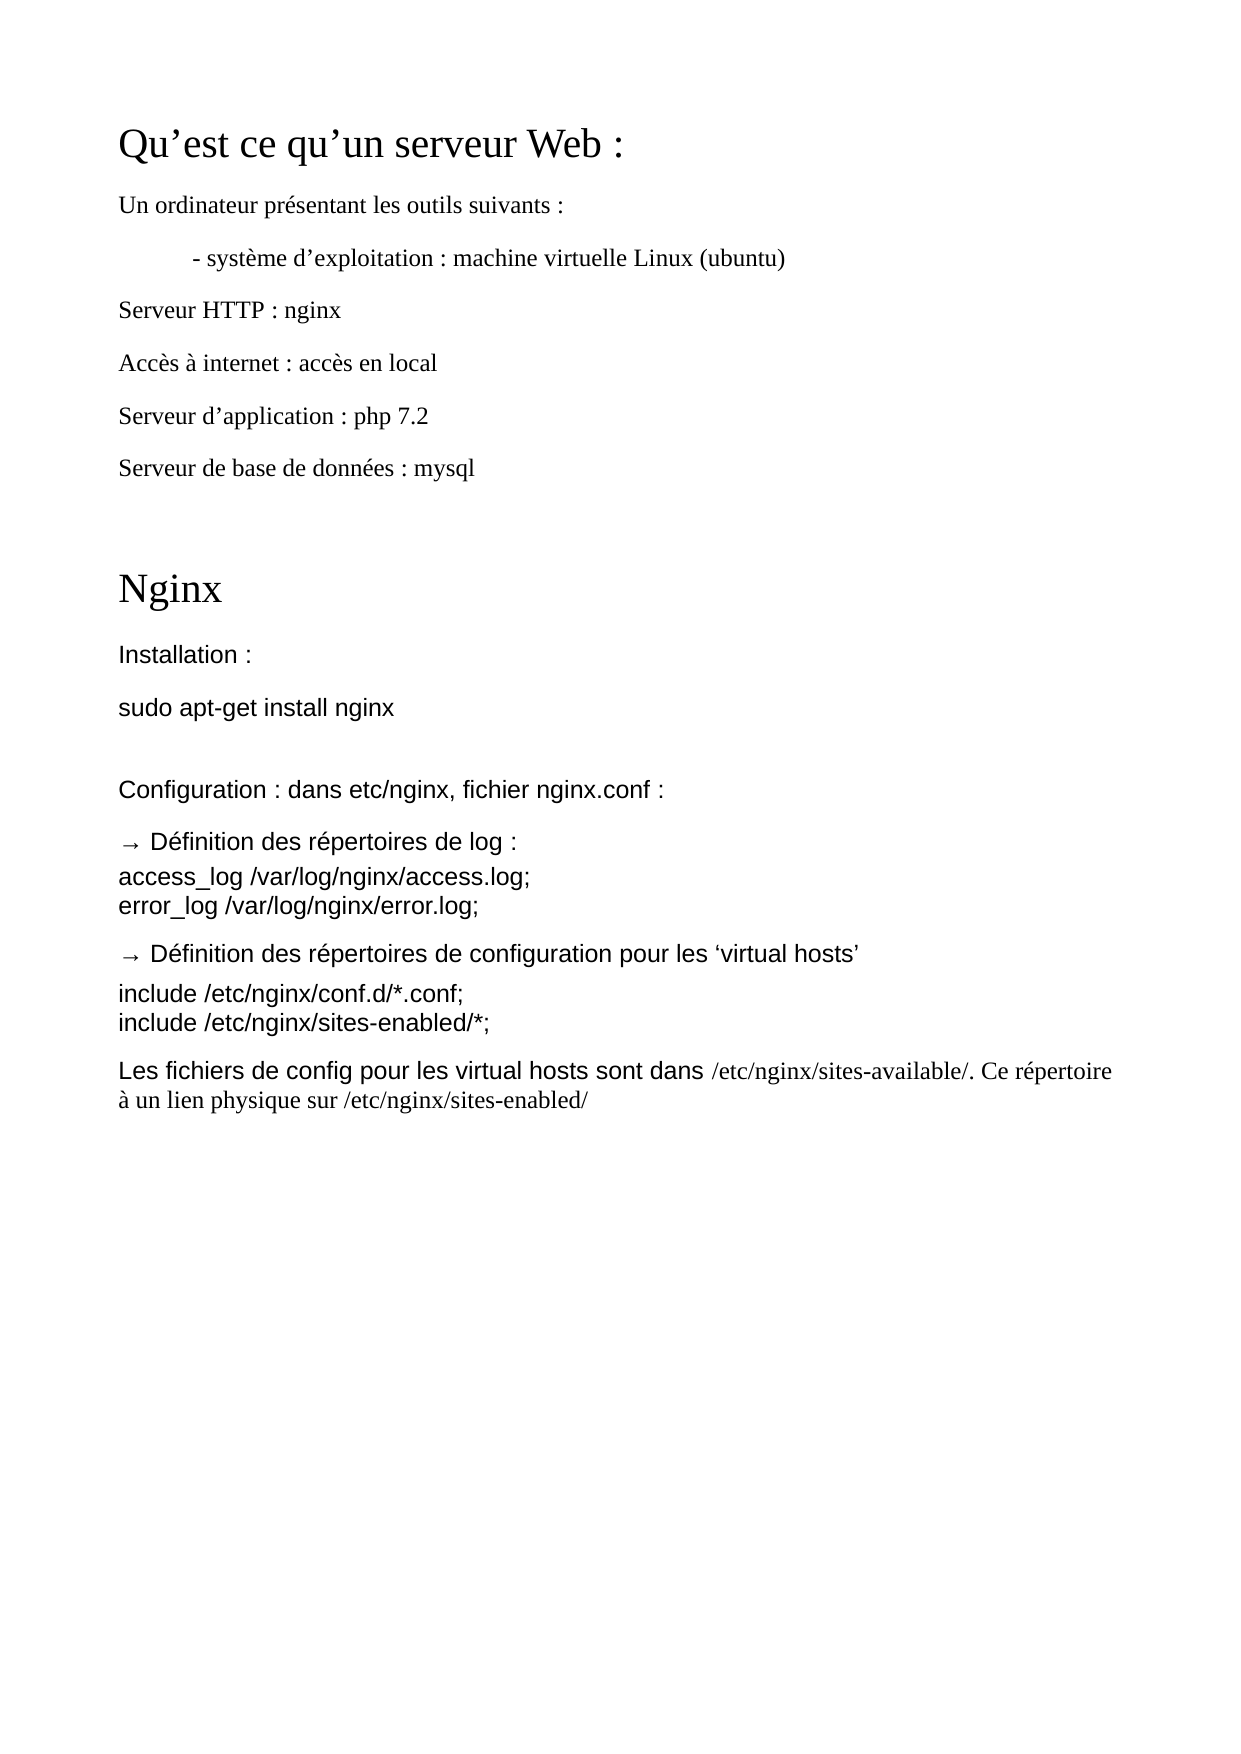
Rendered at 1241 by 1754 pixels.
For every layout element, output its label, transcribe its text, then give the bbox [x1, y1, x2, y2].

text Accès à internet : accès en local [118, 348, 1122, 377]
text include /etc/nginx/conf.d/*.conf; [118, 979, 1122, 1008]
text Un ordinateur présentant les outils suivants : [118, 190, 1122, 219]
text Serveur d’application : php 7.2 [118, 401, 1122, 429]
text Serveur de base de données : mysql [118, 453, 1122, 482]
text → Définition des répertoires de configuration pour les ‘virtual hosts’ [118, 939, 1122, 967]
text include /etc/nginx/sites-enabled/*; [118, 1008, 1122, 1037]
text error_log /var/log/nginx/error.log; [118, 891, 1122, 919]
text Installation : [118, 640, 1122, 669]
text Les fichiers de config pour les virtual hosts sont dans /etc/nginx/sites-available/. Ce répertoire à un lien physique sur /etc/nginx/sites-enabled/ [118, 1056, 1122, 1113]
text Configuration : dans etc/nginx, fichier nginx.conf : [118, 774, 1122, 803]
text sudo apt-get install nginx [118, 693, 1122, 722]
text access_log /var/log/nginx/access.log; [118, 862, 1122, 891]
text Qu’est ce qu’un serveur Web : [118, 118, 1122, 166]
text → Définition des répertoires de log : [118, 827, 1122, 856]
text - système d’exploitation : machine virtuelle Linux (ubuntu) [118, 243, 1122, 271]
text Serveur HTTP : nginx [118, 295, 1122, 324]
text Nginx [118, 564, 1122, 612]
